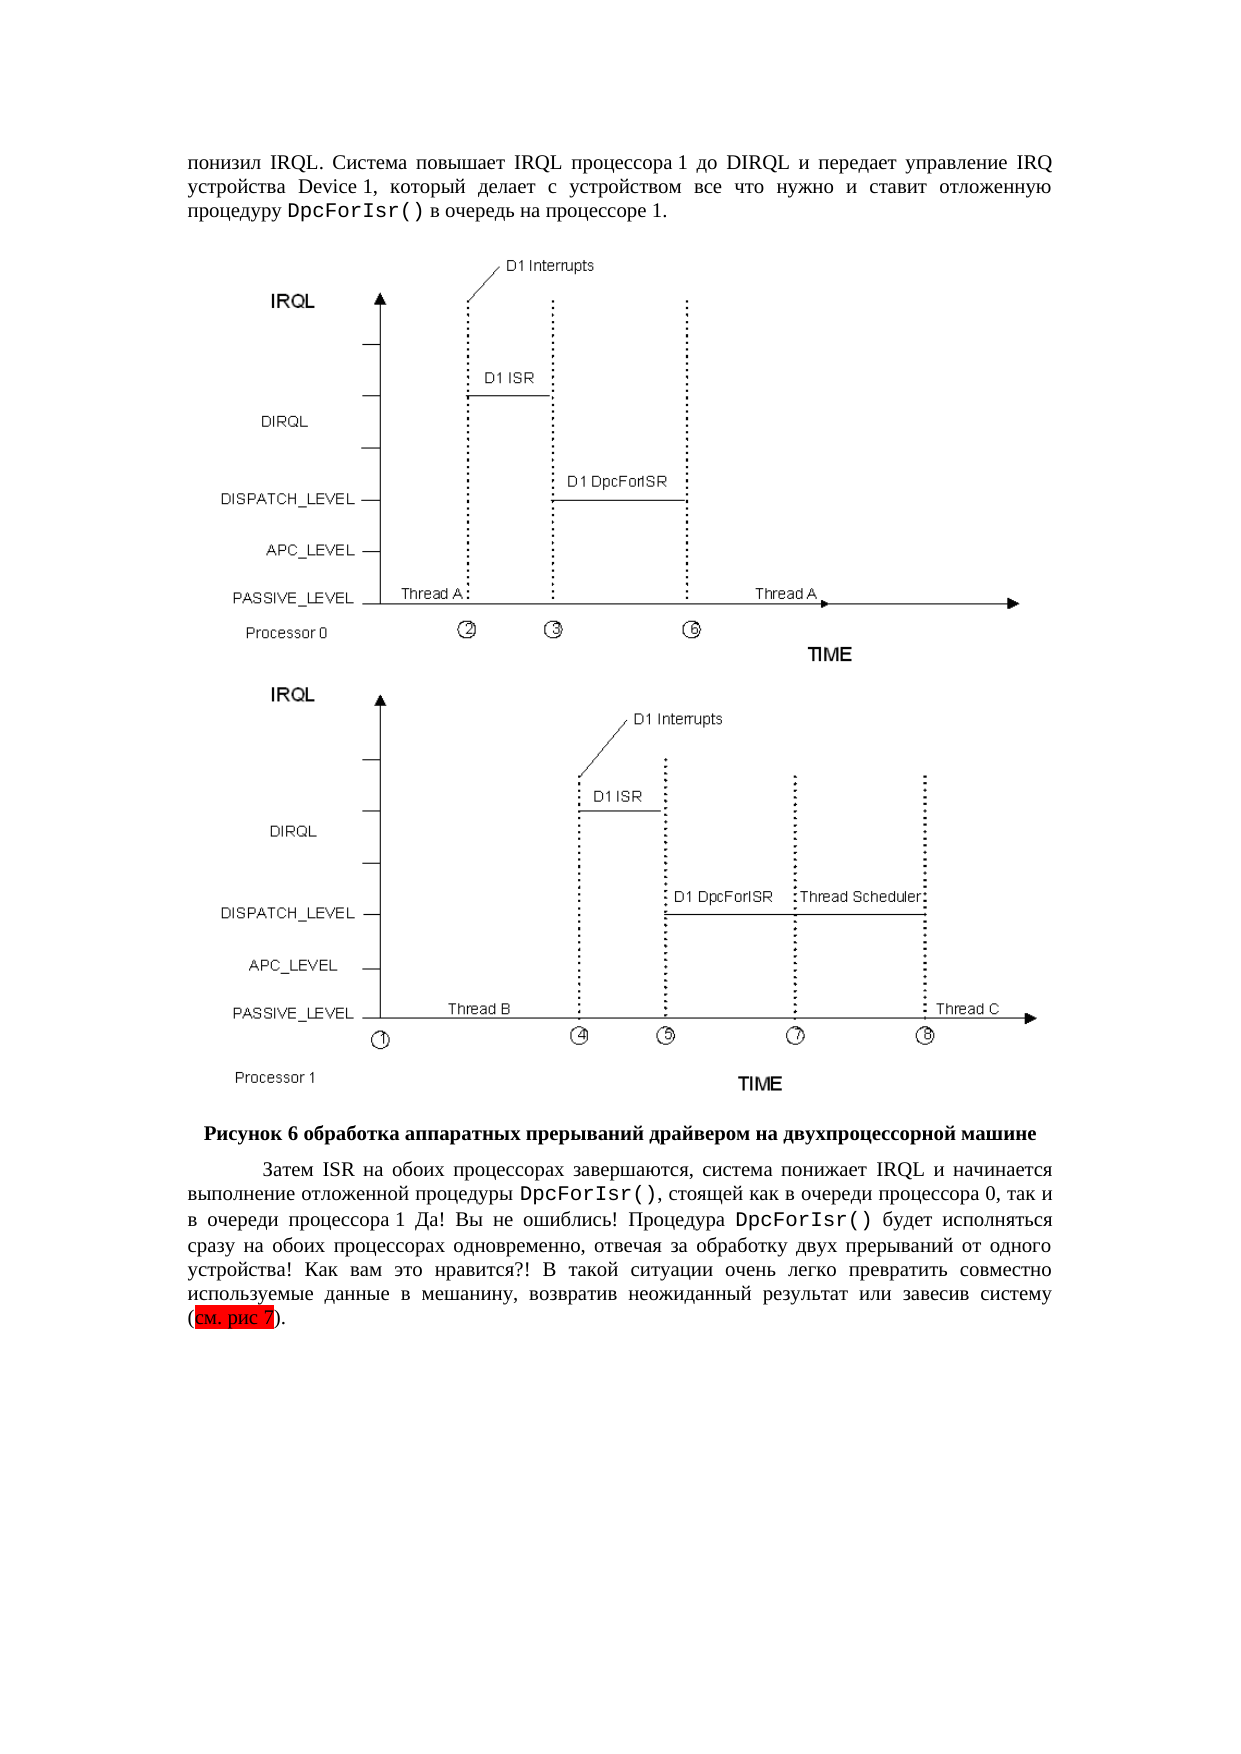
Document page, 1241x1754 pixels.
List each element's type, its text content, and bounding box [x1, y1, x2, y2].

text понизил IRQL. Система повышает IRQL процессора 1 до DIRQL и передает управление IRQ устройства Device 1, который делает с устройством все что нужно и ставит отложенную процедуру DpcForIsr() в очередь на процессоре 1. [187, 150, 1053, 224]
picture [187, 248, 1052, 1108]
text Рисунок 6 обработка аппаратных прерываний драйвером на двухпроцессорной машине [187, 1121, 1053, 1145]
text Затем ISR на обоих процессорах завершаются, система понижает IRQL и начинается выполнение отложенной процедуры DpcForIsr(), стоящей как в очереди процессора 0, так и в очереди процессора 1 Да! Вы не ошиблись! Процедура DpcForIsr() будет исполняться сразу на обоих процессорах одновременно, отвечая за обработку двух прерываний от одного устройства! Как вам это нравится?! В такой ситуации очень легко превратить совместно используемые данные в мешанину, возвратив неожиданный результат или завесив систему (см. рис 7). [187, 1157, 1053, 1329]
